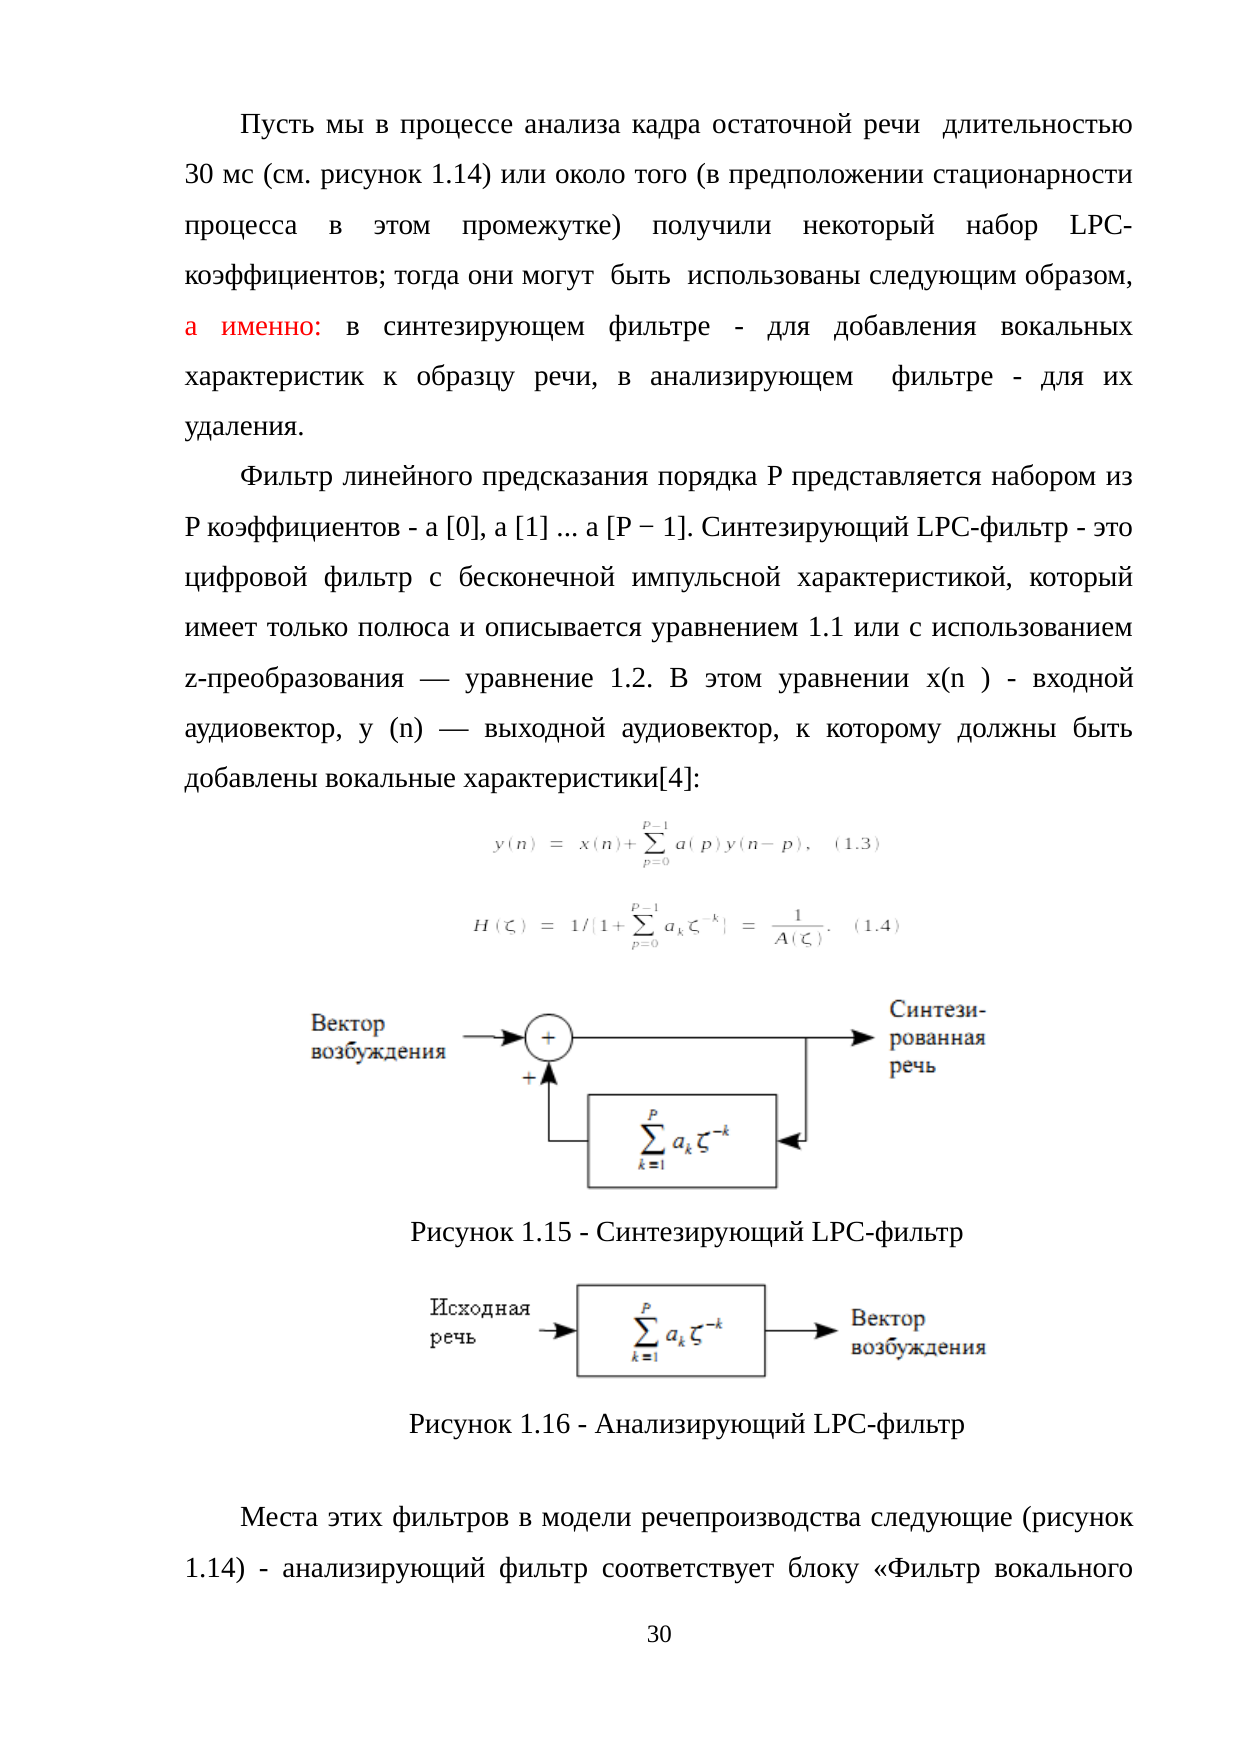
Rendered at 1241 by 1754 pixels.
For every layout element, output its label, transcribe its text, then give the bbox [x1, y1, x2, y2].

picture [304, 994, 992, 1196]
text Пусть мы в процессе анализа кадра остаточной речи длительностью 30 мс (см. рисунок 1.14) или около того (в предположении стационарности процесса в этом промежутке) получили некоторый набор LPC-коэффициентов; тогда они могут быть использованы следующим образом, а именно: в синтезирующем фильтре - для добавления вокальных характеристик к образцу речи, в анализирующем фильтре - для их удаления. [184, 106, 1134, 442]
text Места этих фильтров в модели речепроизводства следующие (рисунок 1.14) - анализирующий фильтр соответствует блоку «Фильтр вокального [184, 1499, 1134, 1583]
text Фильтр линейного предсказания порядка P представляется набором из P коэффициентов - a [0], a [1] ... a [P − 1]. Синтезирующий LPC-фильтр - это цифровой фильтр с бесконечной импульсной характеристикой, который имеет только полюса и описывается уравнением 1.1 или с использованием z-преобразования — уравнение 1.2. В этом уравнении x(n ) - входной аудиовектор, y (n) — выходной аудиовектор, к которому должны быть добавлены вокальные характеристики[4]: [184, 458, 1134, 794]
text Рисунок 1.16 - Анализирующий LPC-фильтр [184, 1264, 1134, 1440]
text Рисунок 1.15 - Синтезирующий LPC-фильтр [184, 974, 1134, 1247]
